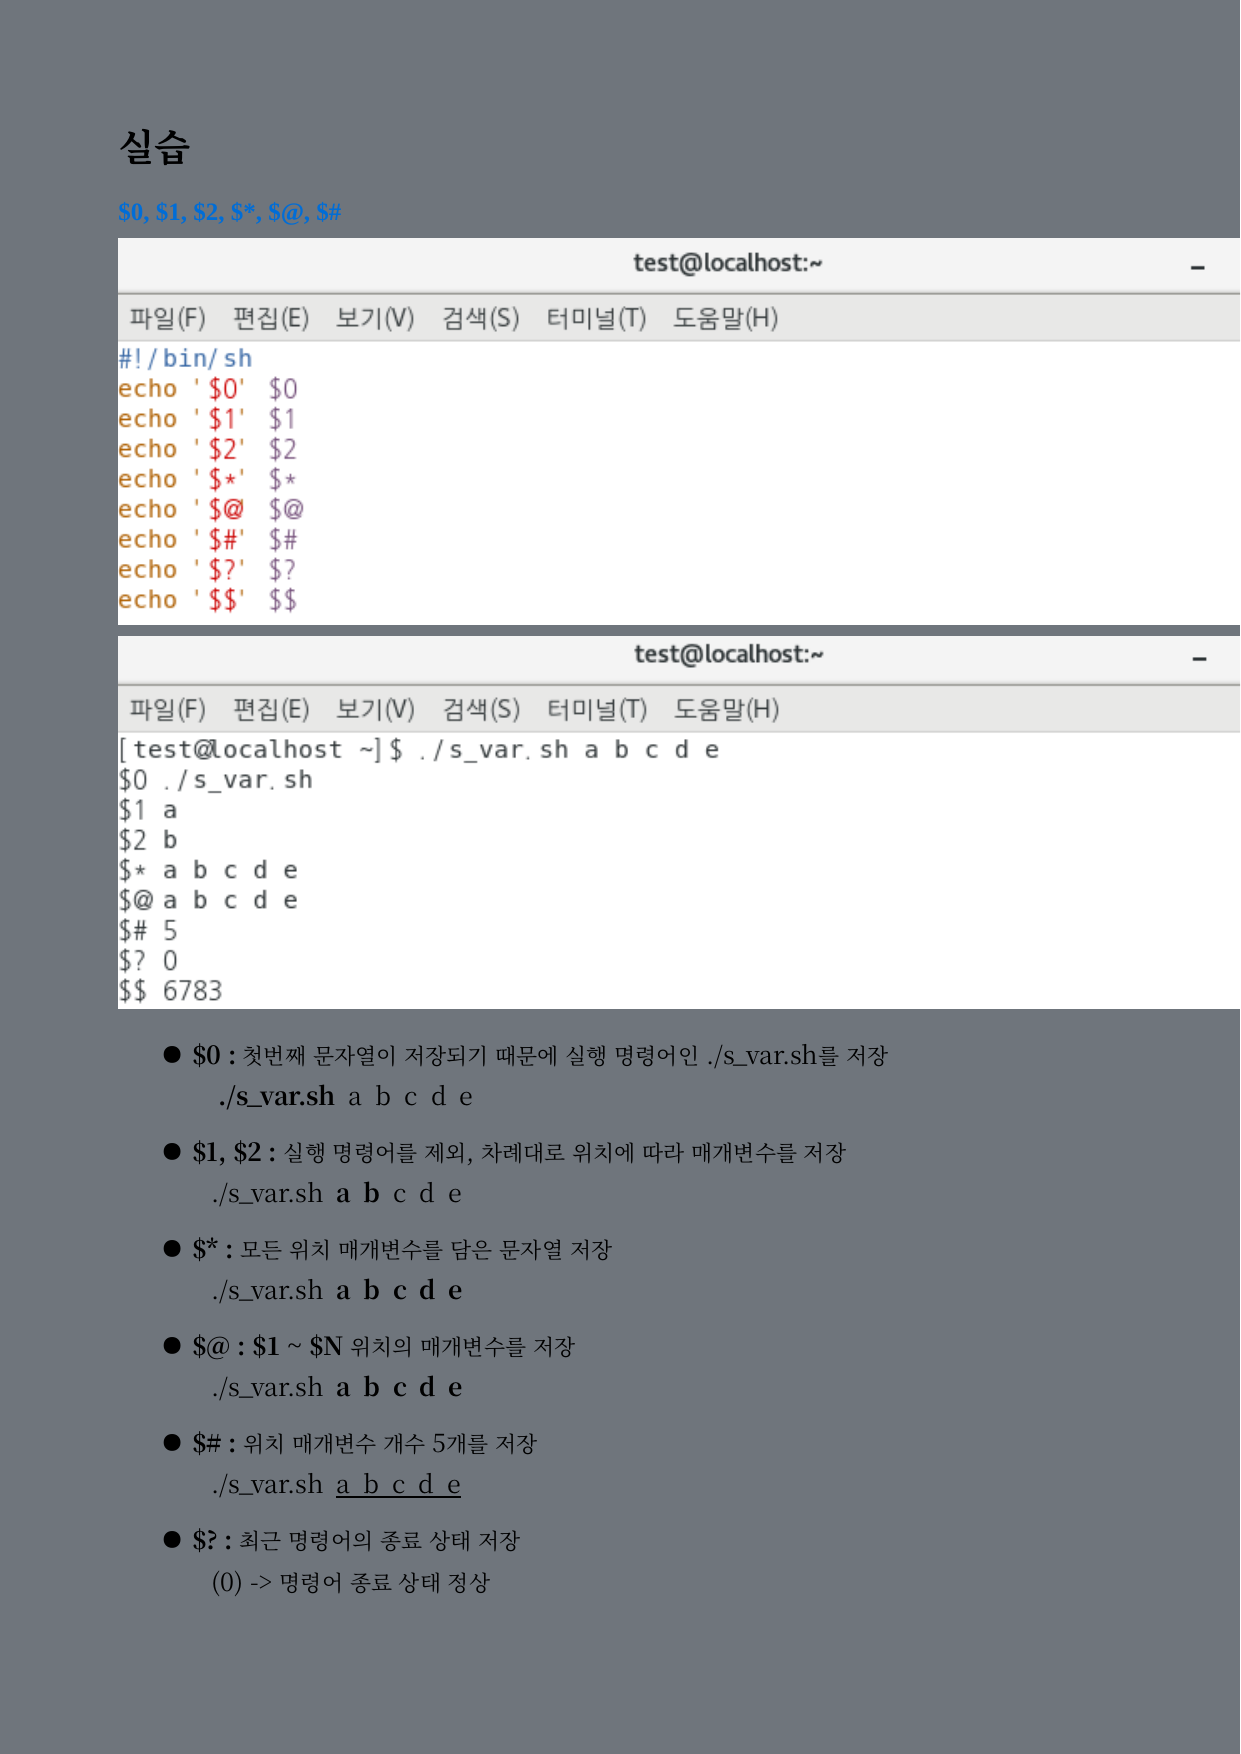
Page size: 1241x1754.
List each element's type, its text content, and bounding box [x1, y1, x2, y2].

subtitle 실습 [118, 118, 1122, 172]
list $? : 최근 명령어의 종료 상태 저장 (0) -> 명령어 종료 상태 정상 [162, 1521, 1122, 1598]
list $# : 위치 매개변수 개수 5개를 저장 ./s_var.sh a b c d e [162, 1424, 1122, 1501]
list $0 : 첫번째 문자열이 저장되기 때문에 실행 명령어인 ./s_var.sh를 저장 ./s_var.sh a b c d e [162, 1036, 1122, 1113]
list $@ : $1 ~ $N 위치의 매개변수를 저장 ./s_var.sh a b c d e [162, 1327, 1122, 1404]
picture [118, 238, 1241, 625]
picture [118, 636, 1241, 1009]
list $* : 모든 위치 매개변수를 담은 문자열 저장 ./s_var.sh a b c d e [162, 1230, 1122, 1307]
list $1, $2 : 실행 명령어를 제외, 차례대로 위치에 따라 매개변수를 저장 ./s_var.sh a b c d e [162, 1133, 1122, 1210]
subtitle $0, $1, $2, $*, $@, $# [118, 197, 1122, 226]
